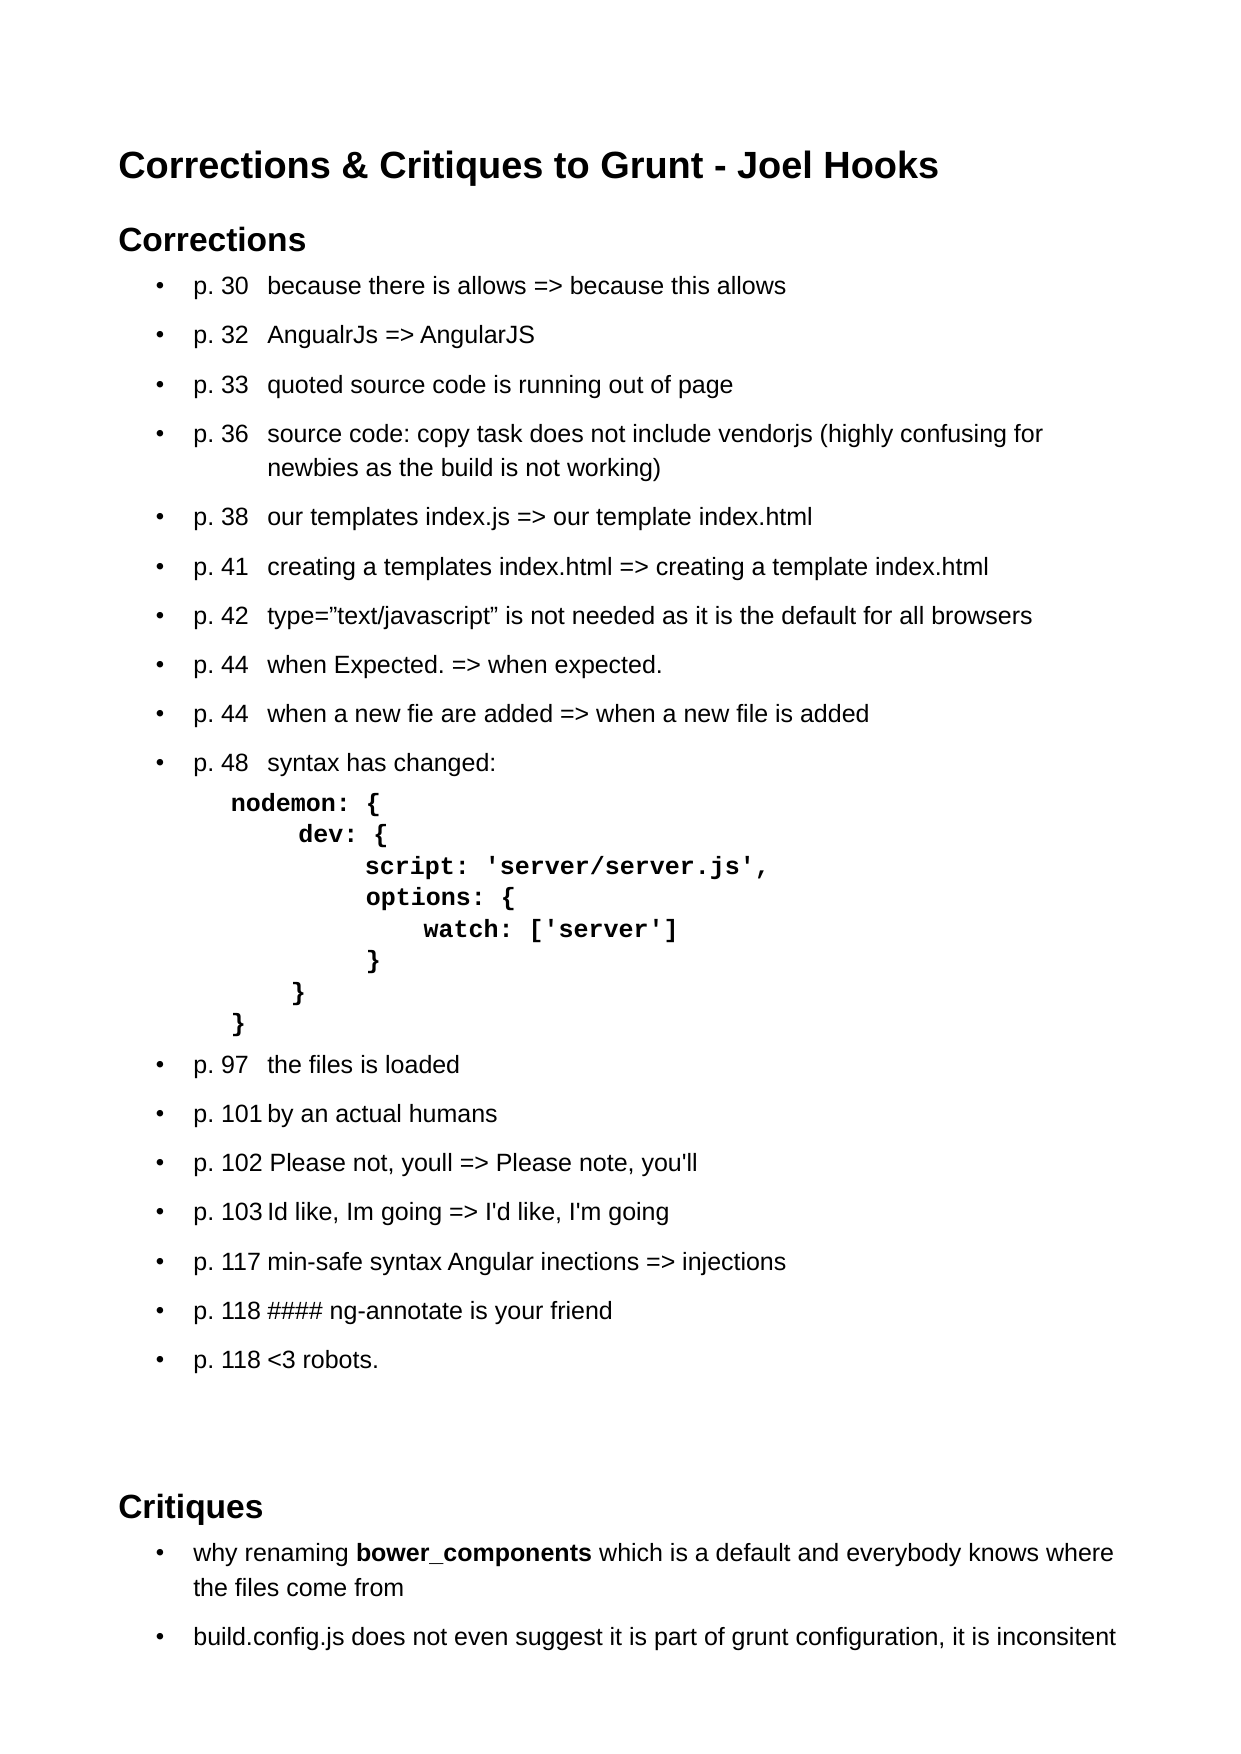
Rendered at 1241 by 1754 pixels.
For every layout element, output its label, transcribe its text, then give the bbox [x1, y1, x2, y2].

list options: { [385, 892, 506, 909]
list } [374, 955, 1122, 972]
list options: { [506, 892, 1122, 909]
subtitle Corrections [118, 220, 1122, 259]
list p. 42 type=”text/javascript” is not needed as it is the default for all browsers [156, 601, 1122, 629]
list script: 'server/server.js', [429, 861, 716, 877]
list p. 36 source code: copy task does not include vendorjs (highly confusing for newbies as the build is not working) [156, 419, 1122, 482]
list } [299, 987, 1122, 1004]
list dev: { [231, 829, 379, 846]
list p. 118 #### ng-annotate is your friend [156, 1296, 1122, 1324]
list } [193, 987, 299, 1004]
list build.config.js does not even suggest it is part of grunt configuration, it is inconsitent [156, 1622, 1122, 1651]
list p. 117 min-safe syntax Angular inections => injections [156, 1247, 1122, 1275]
list p. 102 Please not, youll => Please note, you'll [156, 1148, 1122, 1177]
list p. 48 syntax has changed: [156, 748, 1122, 777]
list nodemon: { [371, 797, 1122, 814]
list p. 41 creating a templates index.html => creating a template index.html [156, 552, 1122, 580]
list p. 44 when a new fie are added => when a new file is added [156, 699, 1122, 728]
list } [193, 955, 374, 972]
list p. 44 when Expected. => when expected. [156, 650, 1122, 679]
list watch: ['server'] [193, 924, 533, 941]
list script: 'server/server.js', [719, 861, 1122, 877]
list dev: { [379, 829, 1122, 846]
list options: { [193, 892, 382, 909]
list p. 103 Id like, Im going => I'd like, I'm going [156, 1197, 1122, 1226]
list p. 101 by an actual humans [156, 1099, 1122, 1128]
list script: 'server/server.js', [193, 861, 426, 877]
list nodemon: { [193, 797, 370, 814]
list watch: ['server'] [536, 924, 670, 941]
list why renaming bower_components which is a default and everybody knows where the files come from [156, 1538, 1122, 1601]
list } [193, 1018, 239, 1035]
list watch: ['server'] [673, 924, 1122, 941]
subtitle Critiques [118, 1487, 1122, 1526]
list } [239, 1018, 1122, 1035]
list p. 97 the files is loaded [156, 1050, 1122, 1079]
list p. 38 our templates index.js => our template index.html [156, 502, 1122, 531]
subtitle Corrections & Critiques to Grunt - Joel Hooks [118, 143, 1122, 187]
list p. 33 quoted source code is running out of page [156, 369, 1122, 398]
list p. 32 AngualrJs => AngularJS [156, 320, 1122, 349]
list p. 30 because there is allows => because this allows [156, 271, 1122, 300]
list p. 118 <3 robots. [156, 1345, 1122, 1374]
